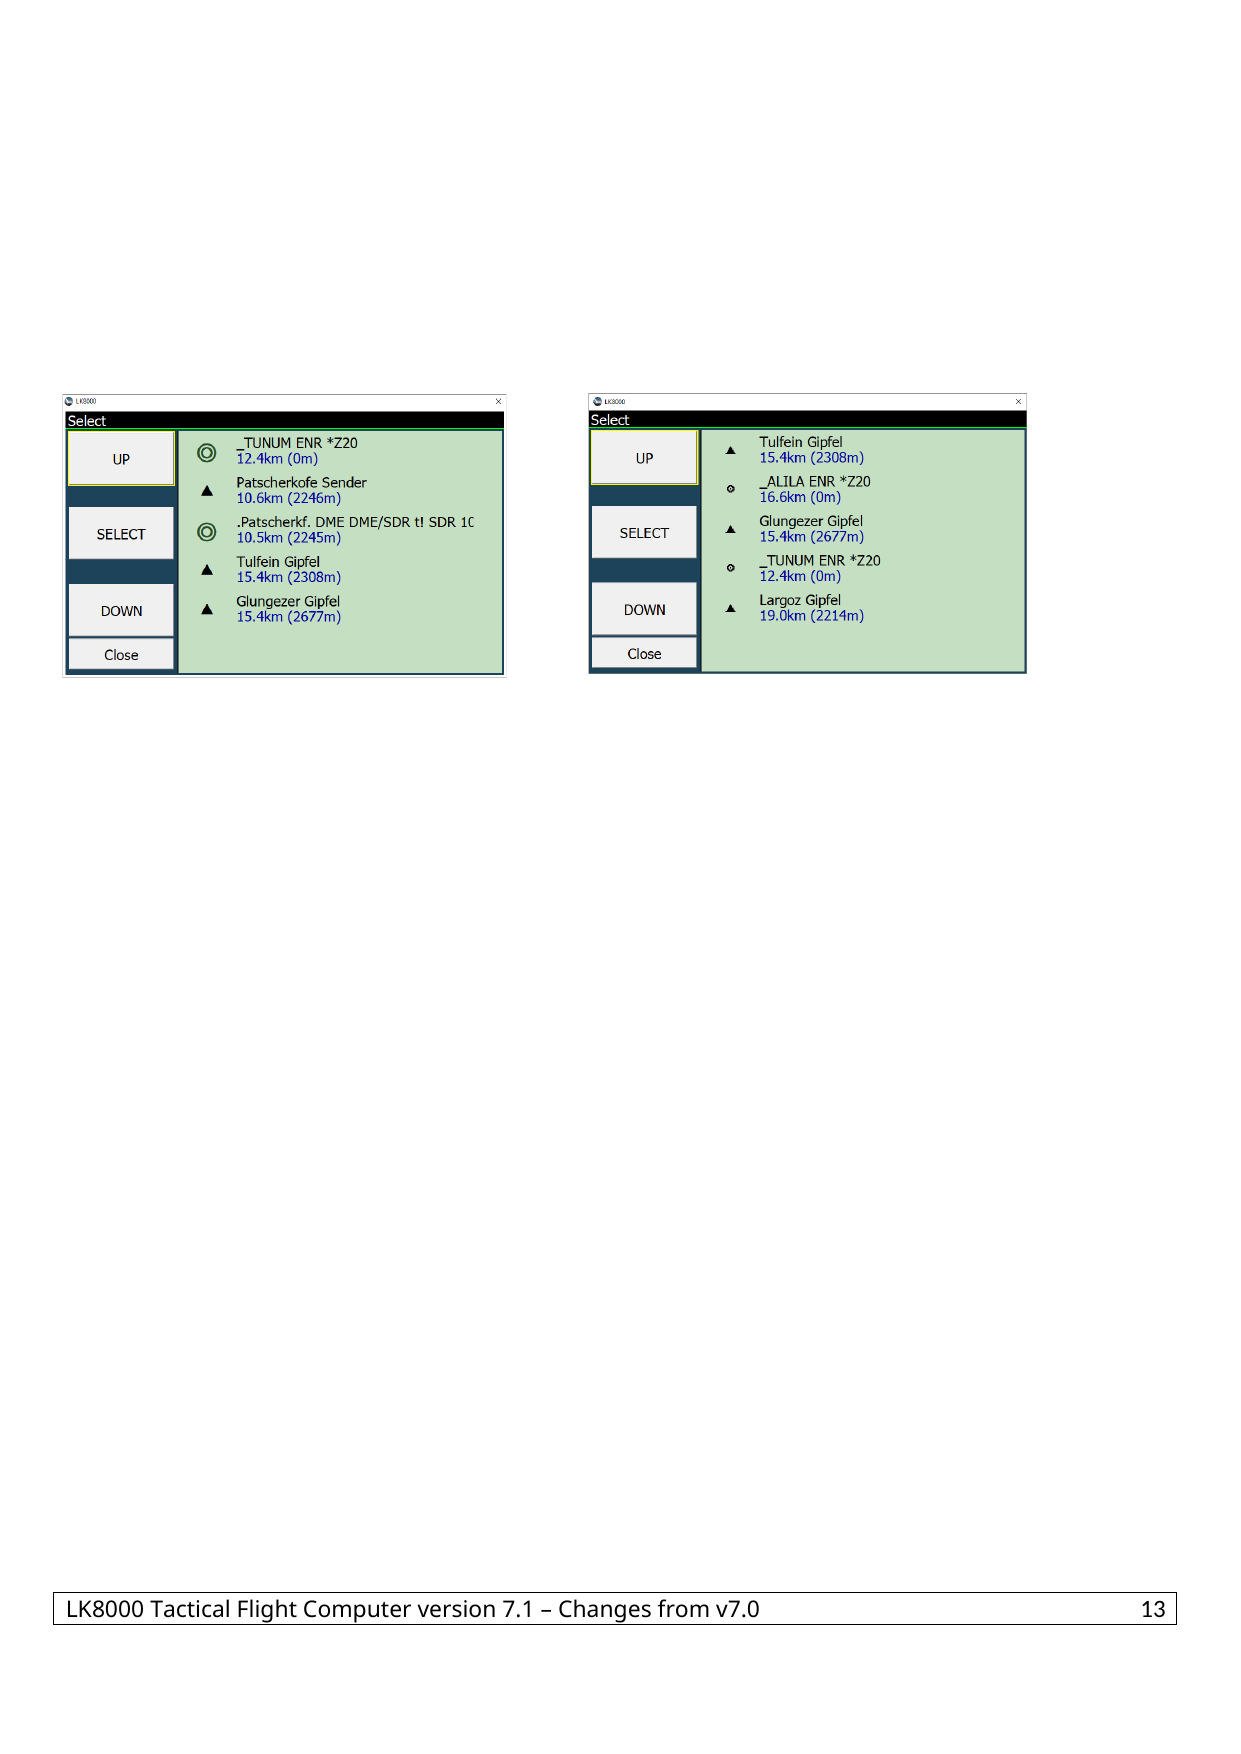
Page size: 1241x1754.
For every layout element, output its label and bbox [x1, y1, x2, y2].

picture [62, 394, 507, 678]
picture [588, 393, 1027, 674]
